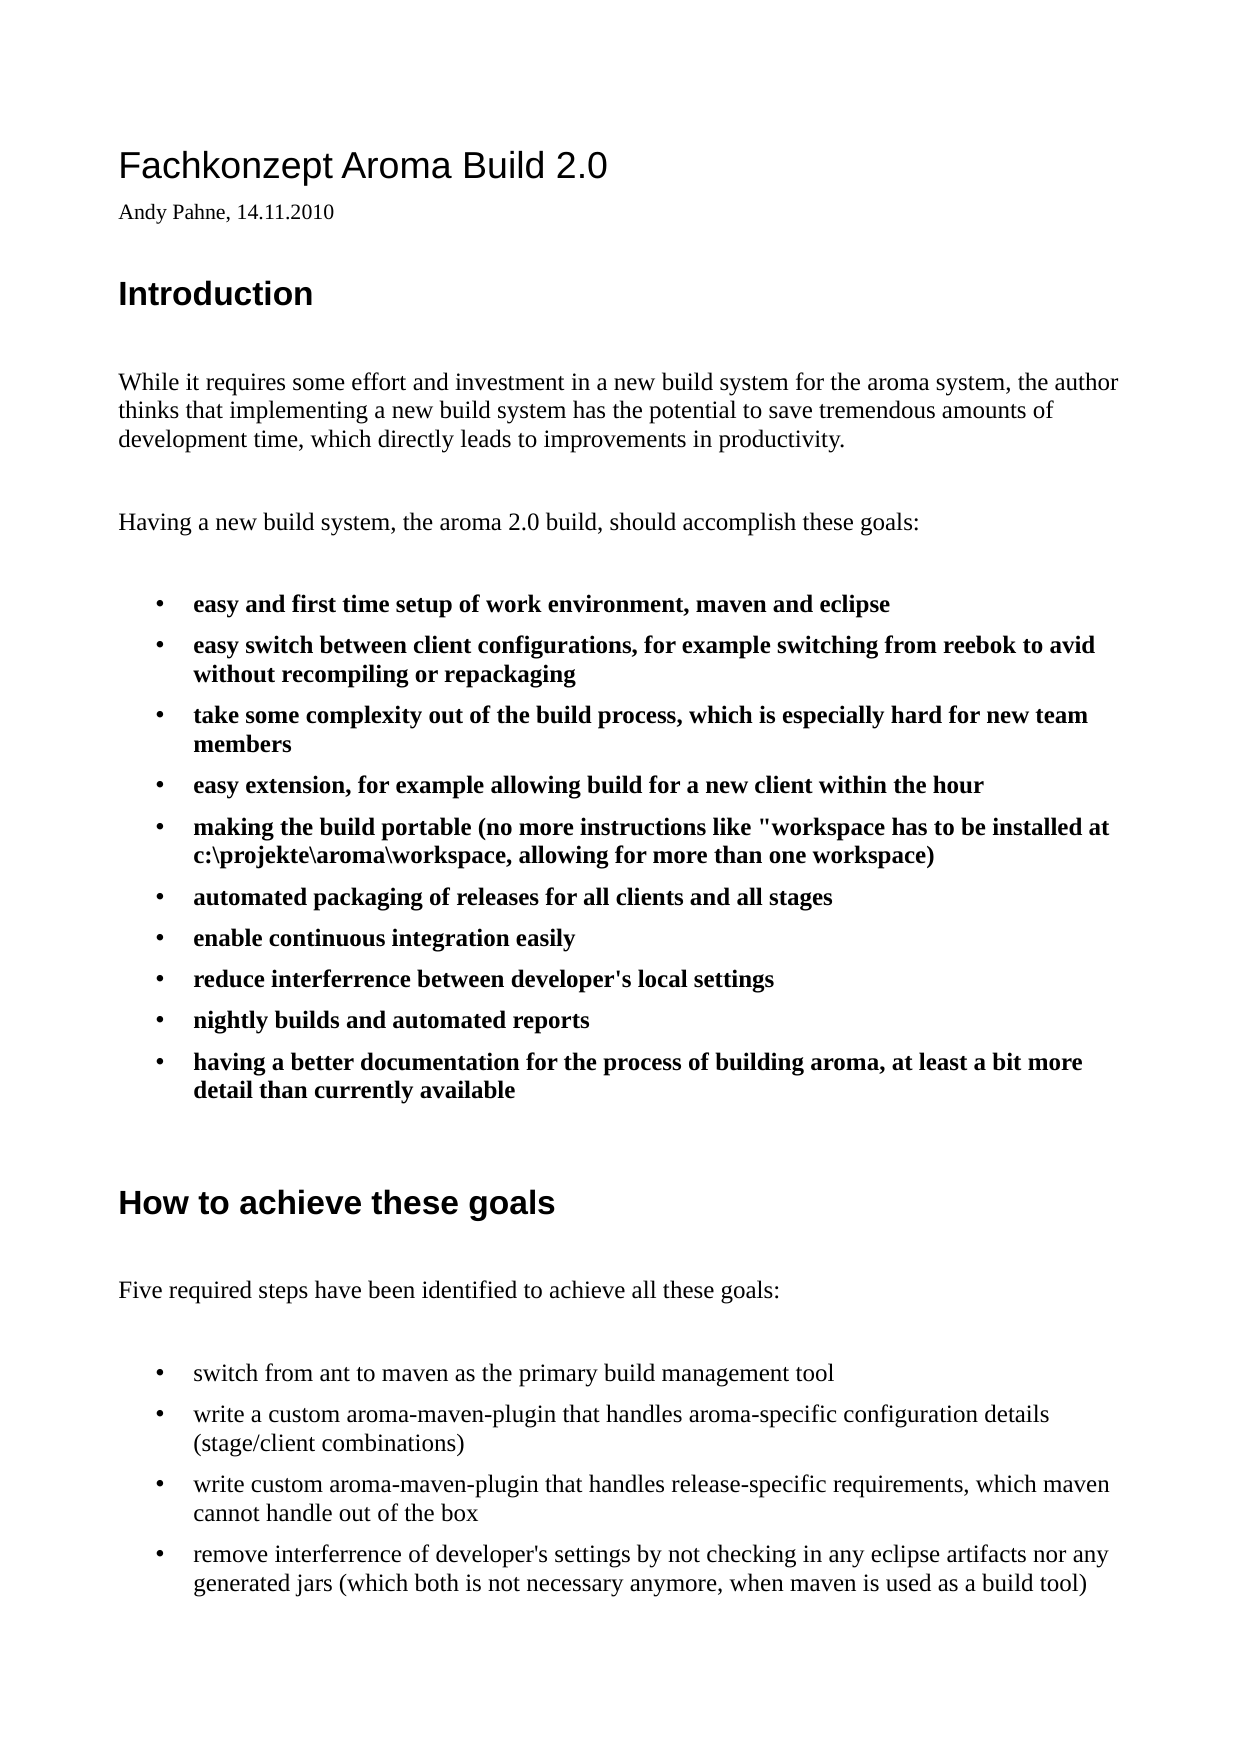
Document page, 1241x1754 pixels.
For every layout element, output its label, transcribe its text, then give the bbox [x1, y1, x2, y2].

text Andy Pahne, 14.11.2010 [118, 199, 1122, 224]
list making the build portable (no more instructions like "workspace has to be installed at c:\projekte\aroma\workspace, allowing for more than one workspace) [156, 812, 1122, 869]
list write a custom aroma-maven-plugin that handles aroma-specific configuration details (stage/client combinations) [156, 1399, 1122, 1456]
list easy extension, for example allowing build for a new client within the hour [156, 770, 1122, 799]
list write custom aroma-maven-plugin that handles release-specific requirements, which maven cannot handle out of the box [156, 1469, 1122, 1526]
list easy switch between client configurations, for example switching from reebok to avid without recompiling or repackaging [156, 630, 1122, 688]
subtitle Fachkonzept Aroma Build 2.0 [118, 143, 1122, 186]
subtitle How to achieve these goals [118, 1183, 1122, 1221]
list having a better documentation for the process of building aroma, at least a bit more detail than currently available [156, 1047, 1122, 1104]
list automated packaging of releases for all clients and all stages [156, 882, 1122, 910]
list enable continuous integration easily [156, 923, 1122, 952]
text While it requires some effort and investment in a new build system for the aroma system, the author thinks that implementing a new build system has the potential to save tremendous amounts of development time, which directly leads to improvements in productivity. [118, 367, 1122, 453]
list remove interferrence of developer's settings by not checking in any eclipse artifacts nor any generated jars (which both is not necessary anymore, when maven is used as a build tool) [156, 1539, 1122, 1596]
text Five required steps have been identified to achieve all these goals: [118, 1275, 1122, 1304]
list easy and first time setup of work environment, maven and eclipse [156, 589, 1122, 618]
list switch from ant to maven as the primary build management tool [156, 1358, 1122, 1386]
subtitle Introduction [118, 274, 1122, 313]
list take some complexity out of the build process, which is especially hard for new team members [156, 700, 1122, 758]
text Having a new build system, the aroma 2.0 build, should accomplish these goals: [118, 507, 1122, 535]
list nightly builds and automated reports [156, 1005, 1122, 1034]
list reduce interferrence between developer's local settings [156, 964, 1122, 993]
